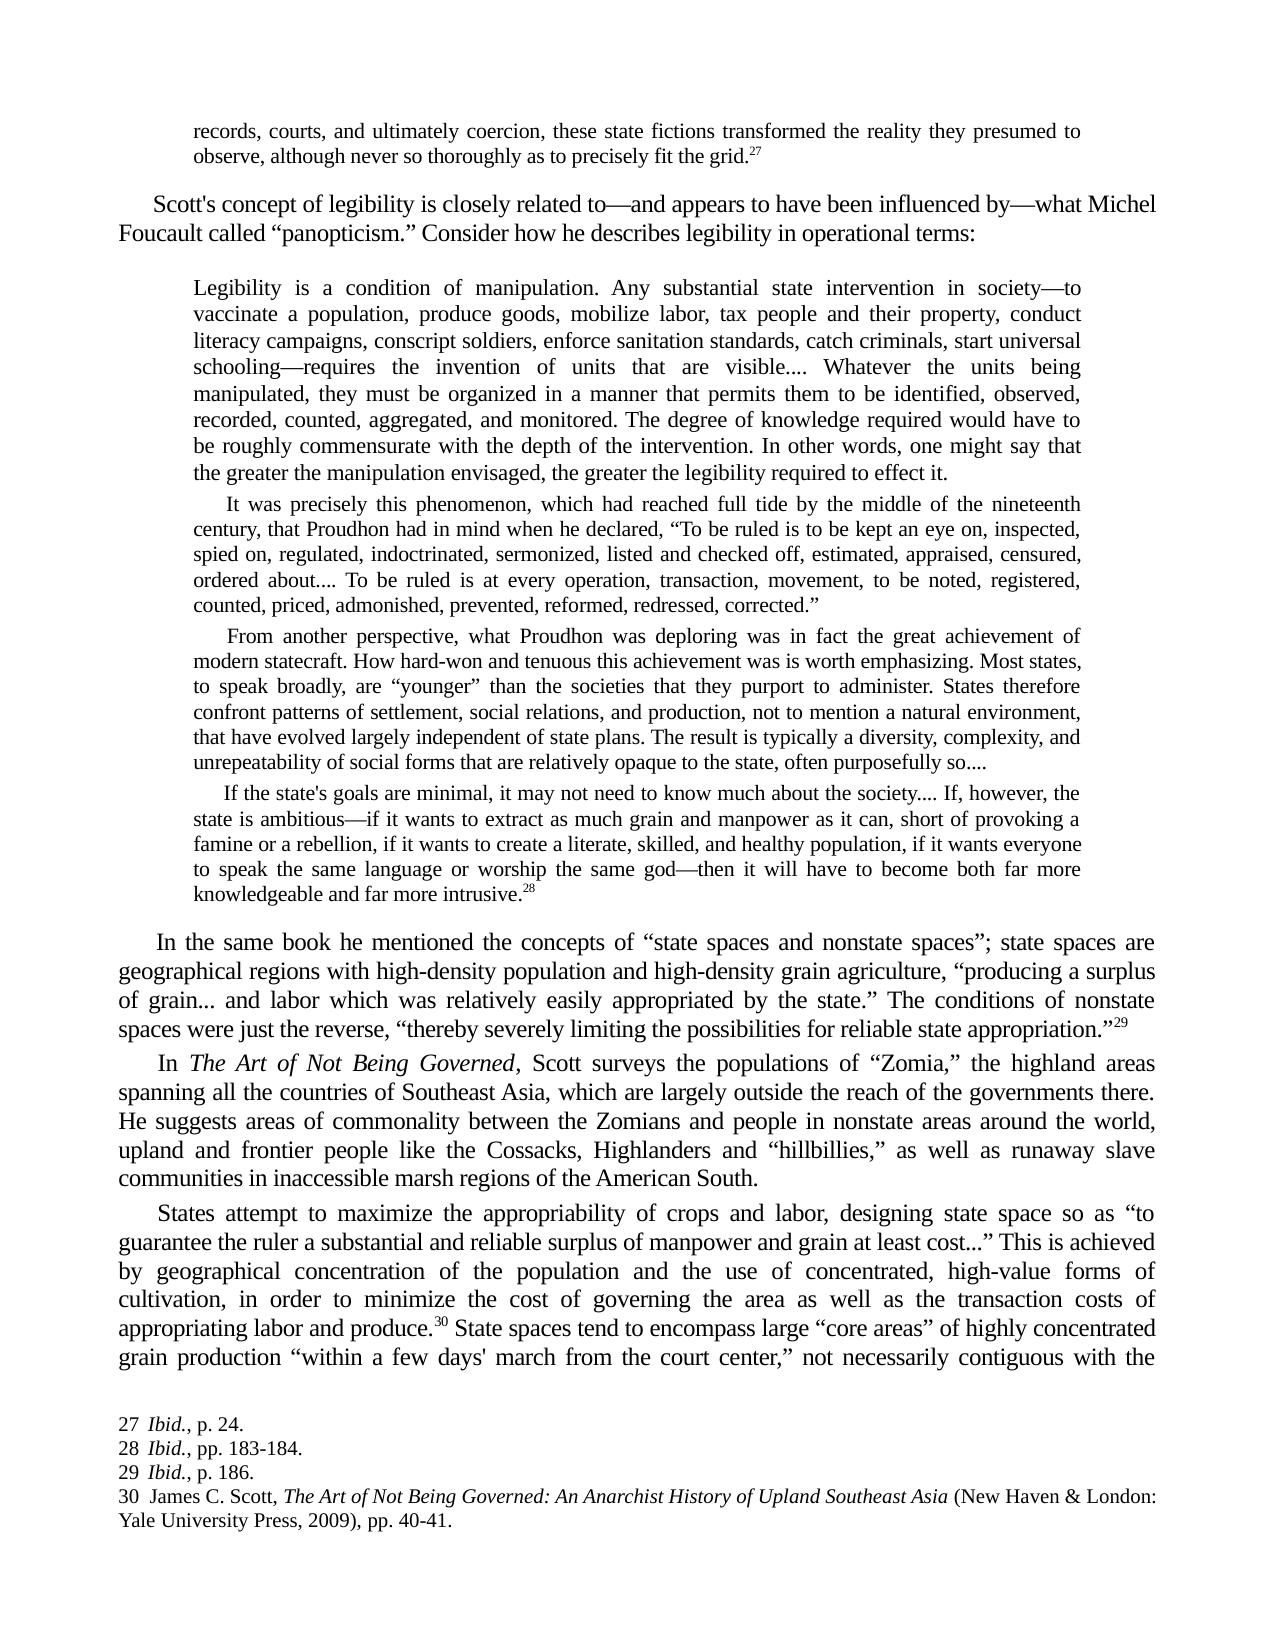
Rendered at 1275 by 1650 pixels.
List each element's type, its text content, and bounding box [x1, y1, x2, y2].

text In the same book he mentioned the concepts of “state spaces and nonstate spaces”; state spaces are geographical regions with high-density population and high-density grain agriculture, “producing a surplus of grain... and labor which was relatively easily appropriated by the state.” The conditions of nonstate spaces were just the reverse, “thereby severely limiting the possibilities for reliable state appropriation.” [118, 927, 1157, 1042]
text From another perspective, what Proudhon was deploring was in fact the great achievement of modern statecraft. How hard-won and tenuous this achievement was is worth emphasizing. Most states, to speak broadly, are “younger” than the societies that they purport to administer. States therefore confront patterns of settlement, social relations, and production, not to mention a natural environment, that have evolved largely independent of state plans. The result is typically a diversity, complexity, and unrepeatability of social forms that are relatively opaque to the state, often purposefully so.... [193, 623, 1082, 774]
text records, courts, and ultimately coercion, these state fictions transformed the reality they presumed to observe, although never so thoroughly as to precisely fit the grid. [193, 118, 1082, 168]
text It was precisely this phenomenon, which had reached full tide by the middle of the nineteenth century, that Proudhon had in mind when he declared, “To be ruled is to be kept an eye on, inspected, spied on, regulated, indoctrinated, sermonized, listed and checked off, estimated, appraised, censured, ordered about.... To be ruled is at every operation, transaction, movement, to be noted, registered, counted, priced, admonished, prevented, reformed, redressed, corrected.” [193, 491, 1082, 617]
text Ibid., p. 24. [118, 1412, 1157, 1436]
text Legibility is a condition of manipulation. Any substantial state intervention in society—to vaccinate a population, produce goods, mobilize labor, tax people and their property, conduct literacy campaigns, conscript soldiers, enforce sanitation standards, catch criminals, start universal schooling—requires the invention of units that are visible.... Whatever the units being manipulated, they must be organized in a manner that permits them to be identified, observed, recorded, counted, aggregated, and monitored. The degree of knowledge required would have to be roughly commensurate with the depth of the intervention. In other words, one might say that the greater the manipulation envisaged, the greater the legibility required to effect it. [193, 274, 1082, 485]
text Ibid., p. 186. [118, 1460, 1157, 1484]
text Scott's concept of legibility is closely related to—and appears to have been influenced by—what Michel Foucault called “panopticism.” Consider how he describes legibility in operational terms: [118, 189, 1157, 247]
text In The Art of Not Being Governed, Scott surveys the populations of “Zomia,” the highland areas spanning all the countries of Southeast Asia, which are largely outside the reach of the governments there. He suggests areas of commonality between the Zomians and people in nonstate areas around the world, upland and frontier people like the Cossacks, Highlanders and “hillbillies,” as well as runaway slave communities in inaccessible marsh regions of the American South. [118, 1048, 1157, 1192]
text If the state's goals are minimal, it may not need to know much about the society.... If, however, the state is ambitious—if it wants to extract as much grain and manpower as it can, short of provoking a famine or a rebellion, if it wants to create a literate, skilled, and healthy population, if it wants everyone to speak the same language or worship the same god—then it will have to become both far more knowledgeable and far more intrusive. [193, 780, 1082, 906]
text James C. Scott, The Art of Not Being Governed: An Anarchist History of Upland Southeast Asia (New Haven & London: Yale University Press, 2009), pp. 40-41. [118, 1484, 1157, 1532]
text States attempt to maximize the appropriability of crops and labor, designing state space so as “to guarantee the ruler a substantial and reliable surplus of manpower and grain at least cost...” This is achieved by geographical concentration of the population and the use of concentrated, high-value forms of cultivation, in order to minimize the cost of governing the area as well as the transaction costs of appropriating labor and produce. State spaces tend to encompass large “core areas” of highly concentrated grain production “within a few days' march from the court center,” not necessarily contiguous with the [118, 1198, 1157, 1371]
text Ibid., pp. 183-184. [118, 1436, 1157, 1460]
